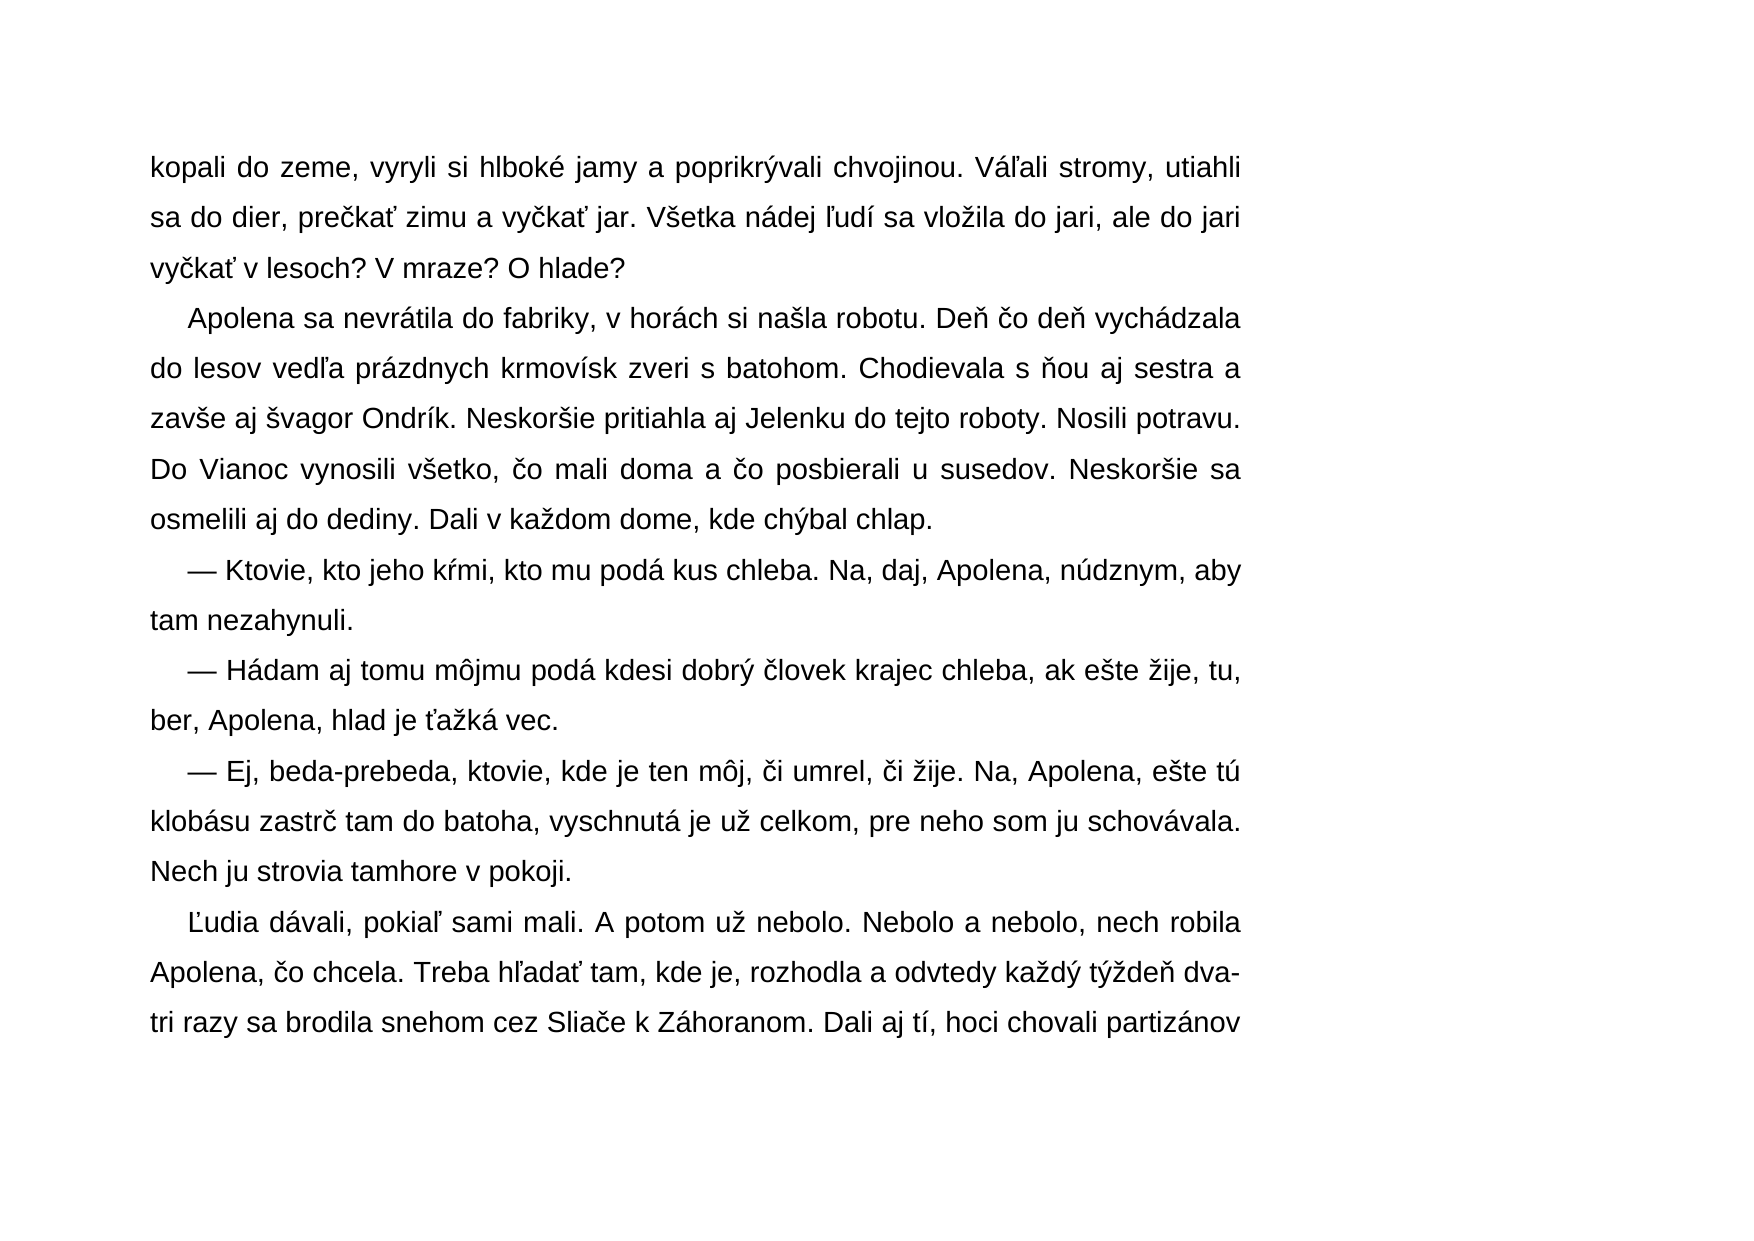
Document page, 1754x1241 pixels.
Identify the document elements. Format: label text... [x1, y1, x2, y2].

text kopali do zeme, vyryli si hlboké jamy a poprikrývali chvojinou. Váľali stromy, utiahli sa do dier, prečkať zimu a vyčkať jar. Všetka nádej ľudí sa vložila do jari, ale do jari vyčkať v lesoch? V mraze? O hlade? [150, 150, 1243, 284]
text — Ktovie, kto jeho kŕmi, kto mu podá kus chleba. Na, daj, Apolena, núdznym, aby tam nezahynuli. [150, 552, 1243, 636]
text — Ej, beda-prebeda, ktovie, kde je ten môj, či umrel, či žije. Na, Apolena, ešte tú klobásu zastrč tam do batoha, vyschnutá je už celkom, pre neho som ju schovávala. Nech ju strovia tamhore v pokoji. [150, 754, 1243, 888]
text Apolena sa nevrátila do fabriky, v horách si našla robotu. Deň čo deň vychádzala do lesov vedľa prázdnych krmovísk zveri s batohom. Chodievala s ňou aj sestra a zavše aj švagor Ondrík. Neskoršie pritiahla aj Jelenku do tejto roboty. Nosili potravu. Do Vianoc vynosili všetko, čo mali doma a čo posbierali u susedov. Neskoršie sa osmelili aj do dediny. Dali v každom dome, kde chýbal chlap. [150, 301, 1243, 536]
text Ľudia dávali, pokiaľ sami mali. A potom už nebolo. Nebolo a nebolo, nech robila Apolena, čo chcela. Treba hľadať tam, kde je, rozhodla a odvtedy každý týždeň dva-tri razy sa brodila snehom cez Sliače k Záhoranom. Dali aj tí, hoci chovali partizánov [150, 905, 1243, 1039]
text — Hádam aj tomu môjmu podá kdesi dobrý človek krajec chleba, ak ešte žije, tu, ber, Apolena, hlad je ťažká vec. [150, 653, 1243, 737]
